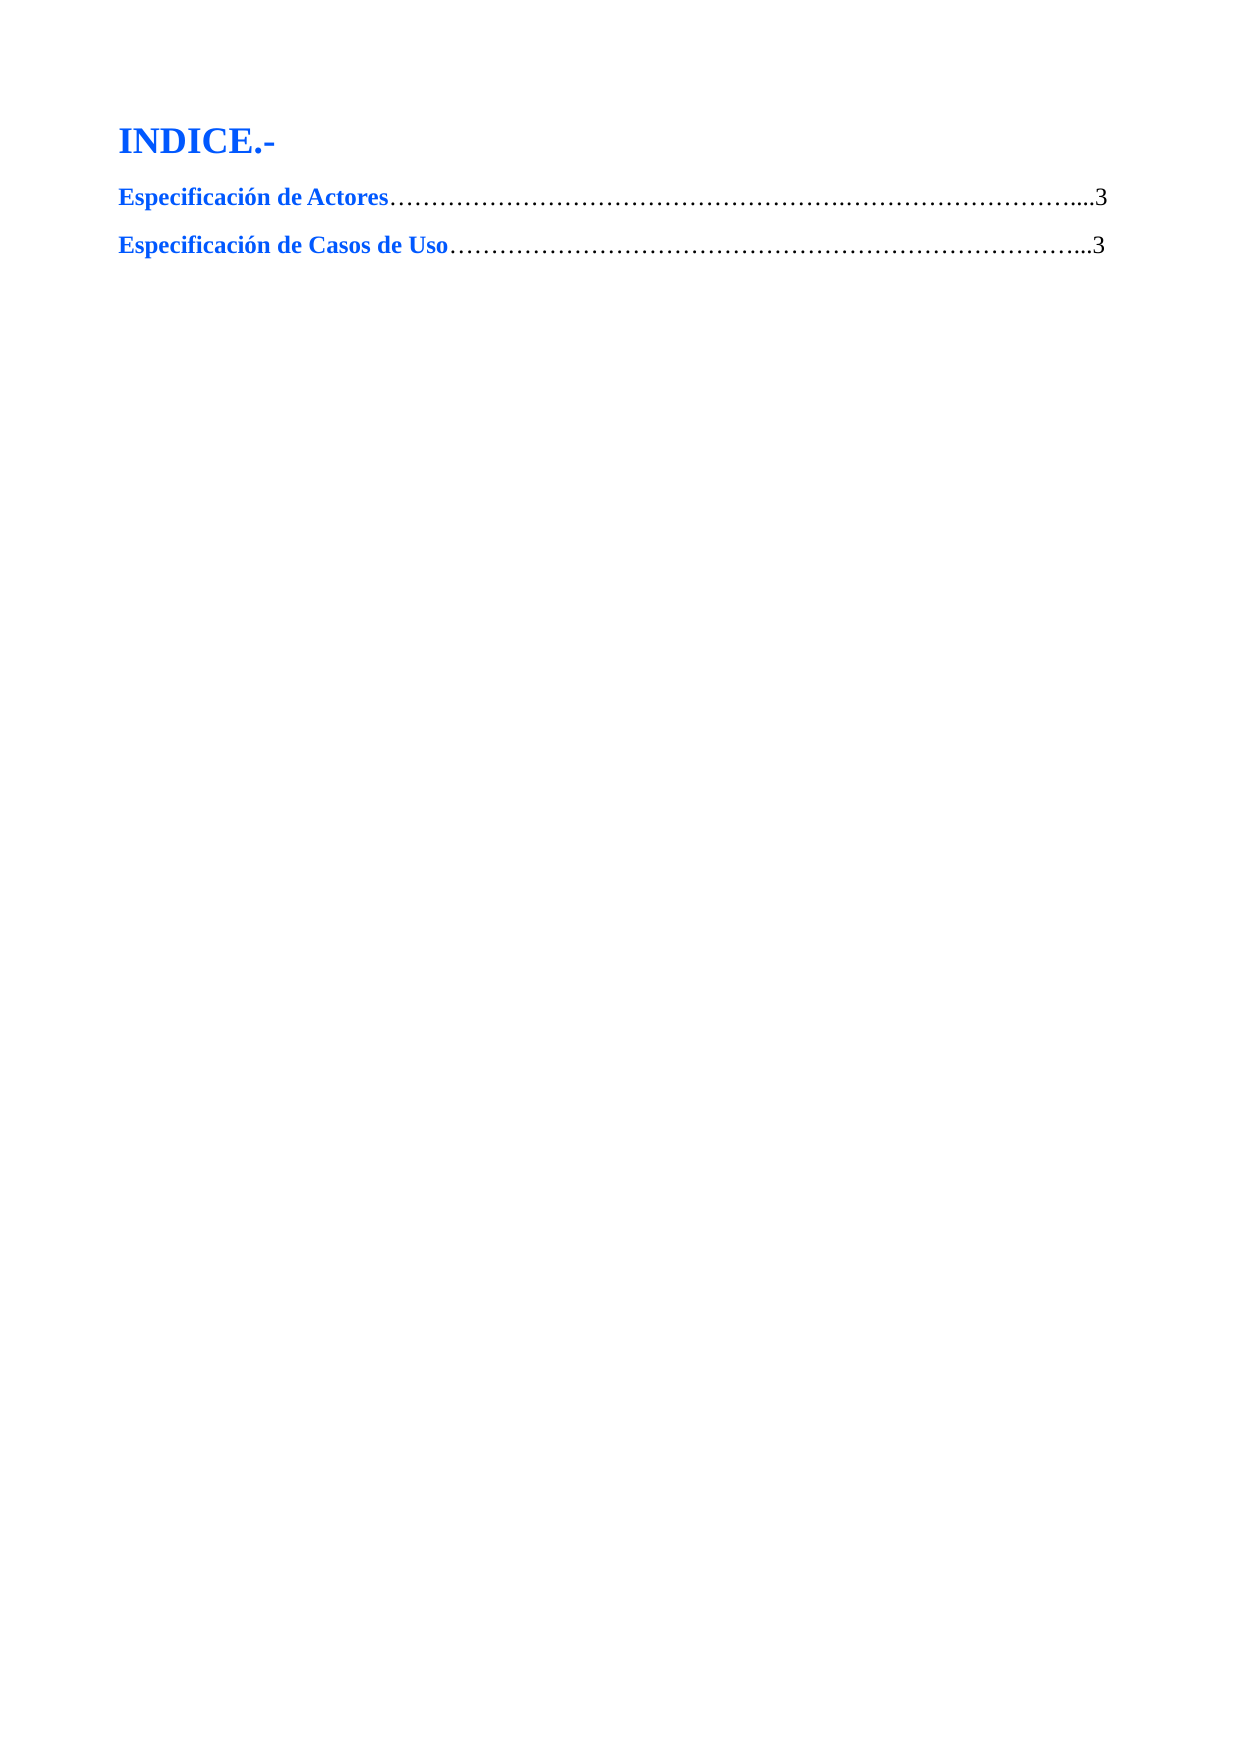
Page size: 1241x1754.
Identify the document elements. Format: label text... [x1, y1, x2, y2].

text INDICE.- [118, 118, 1122, 161]
text Especificación de Actores……………………………………………….………………………....3 [118, 182, 1122, 211]
text Especificación de Casos de Uso…………………………………………………………………...3 [118, 230, 1122, 259]
